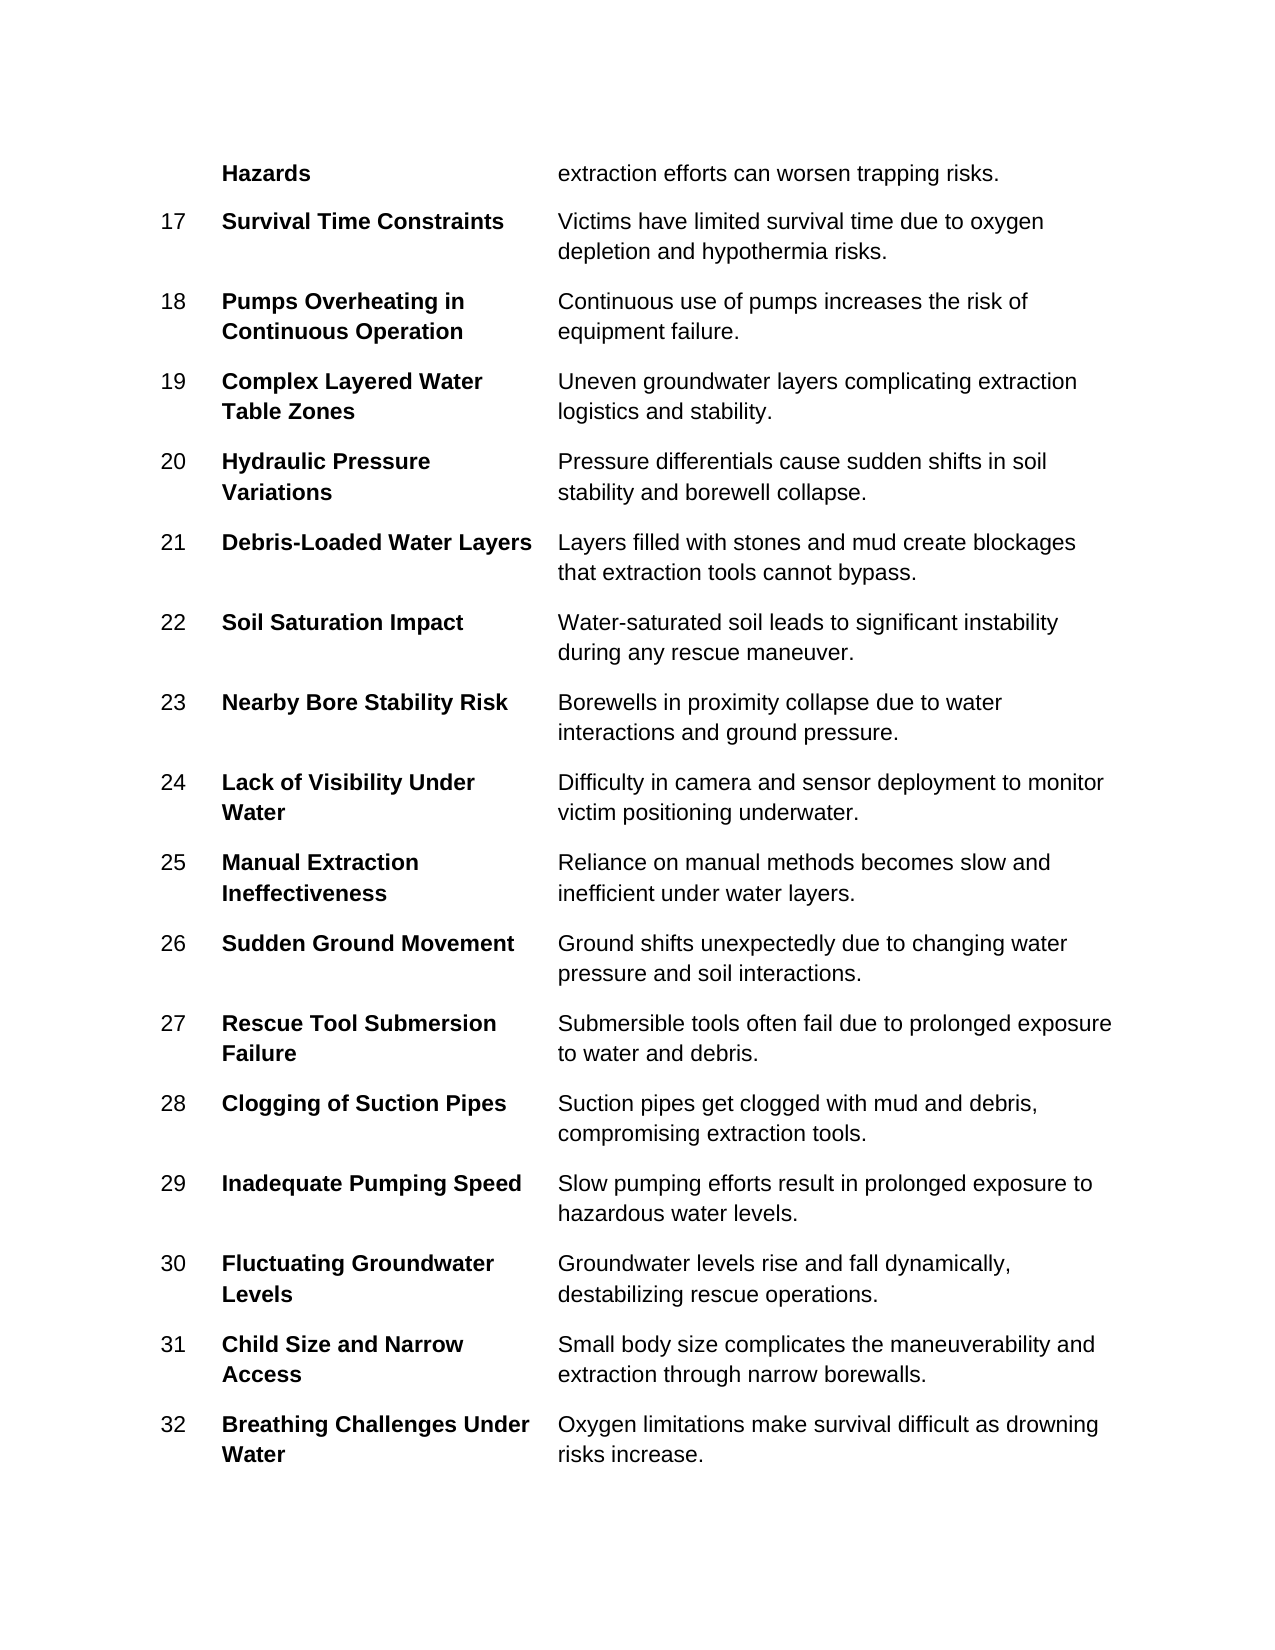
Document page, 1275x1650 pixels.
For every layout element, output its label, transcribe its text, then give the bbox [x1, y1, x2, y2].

table_cell Difficulty in camera and sensor deployment to monitor victim positioning underwater. [547, 759, 1125, 839]
table_cell 18 [150, 278, 211, 358]
table_cell Continuous use of pumps increases the risk of equipment failure. [547, 278, 1125, 358]
table_cell Breathing Challenges Under Water [211, 1400, 547, 1481]
table_cell Pumps Overheating in Continuous Operation [211, 278, 547, 358]
table_cell 20 [150, 438, 211, 518]
table_cell Fluctuating Groundwater Levels [211, 1240, 547, 1320]
table_cell 30 [150, 1240, 211, 1320]
table_cell 23 [150, 679, 211, 759]
table_cell Oxygen limitations make survival difficult as drowning risks increase. [547, 1400, 1125, 1481]
table_cell Rescue Tool Submersion Failure [211, 999, 547, 1079]
table_cell Sudden Ground Movement [211, 919, 547, 999]
table_cell Borewells in proximity collapse due to water interactions and ground pressure. [547, 679, 1125, 759]
table_cell Uneven groundwater layers complicating extraction logistics and stability. [547, 358, 1125, 438]
table_cell Layers filled with stones and mud create blockages that extraction tools cannot bypass. [547, 518, 1125, 598]
table_cell 17 [150, 197, 211, 277]
table_cell Groundwater levels rise and fall dynamically, destabilizing rescue operations. [547, 1240, 1125, 1320]
table_cell Soil Saturation Impact [211, 598, 547, 678]
table_cell 32 [150, 1400, 211, 1481]
table_cell Submersible tools often fail due to prolonged exposure to water and debris. [547, 999, 1125, 1079]
table_cell 21 [150, 518, 211, 598]
table_cell Clogging of Suction Pipes [211, 1080, 547, 1160]
table_cell 22 [150, 598, 211, 678]
table_cell 24 [150, 759, 211, 839]
table_cell extraction efforts can worsen trapping risks. [547, 150, 1125, 197]
table_cell 28 [150, 1080, 211, 1160]
table_cell Lack of Visibility Under Water [211, 759, 547, 839]
table_cell Child Size and Narrow Access [211, 1320, 547, 1400]
table_cell Complex Layered Water Table Zones [211, 358, 547, 438]
table_cell Hydraulic Pressure Variations [211, 438, 547, 518]
table_cell Small body size complicates the maneuverability and extraction through narrow borewalls. [547, 1320, 1125, 1400]
table_cell Water-saturated soil leads to significant instability during any rescue maneuver. [547, 598, 1125, 678]
table_cell Suction pipes get clogged with mud and debris, compromising extraction tools. [547, 1080, 1125, 1160]
table_cell Debris-Loaded Water Layers [211, 518, 547, 598]
table_cell Pressure differentials cause sudden shifts in soil stability and borewell collapse. [547, 438, 1125, 518]
table_cell Hazards [211, 150, 547, 197]
table_cell 26 [150, 919, 211, 999]
table_cell Victims have limited survival time due to oxygen depletion and hypothermia risks. [547, 197, 1125, 277]
table_cell Slow pumping efforts result in prolonged exposure to hazardous water levels. [547, 1160, 1125, 1240]
table_cell Survival Time Constraints [211, 197, 547, 277]
table_cell Reliance on manual methods becomes slow and inefficient under water layers. [547, 839, 1125, 919]
table_cell 25 [150, 839, 211, 919]
table_cell Manual Extraction Ineffectiveness [211, 839, 547, 919]
table_cell 31 [150, 1320, 211, 1400]
table_cell 29 [150, 1160, 211, 1240]
table_cell 27 [150, 999, 211, 1079]
table_cell Ground shifts unexpectedly due to changing water pressure and soil interactions. [547, 919, 1125, 999]
table_cell 19 [150, 358, 211, 438]
table_cell [150, 150, 211, 197]
table_cell Inadequate Pumping Speed [211, 1160, 547, 1240]
table_cell Nearby Bore Stability Risk [211, 679, 547, 759]
